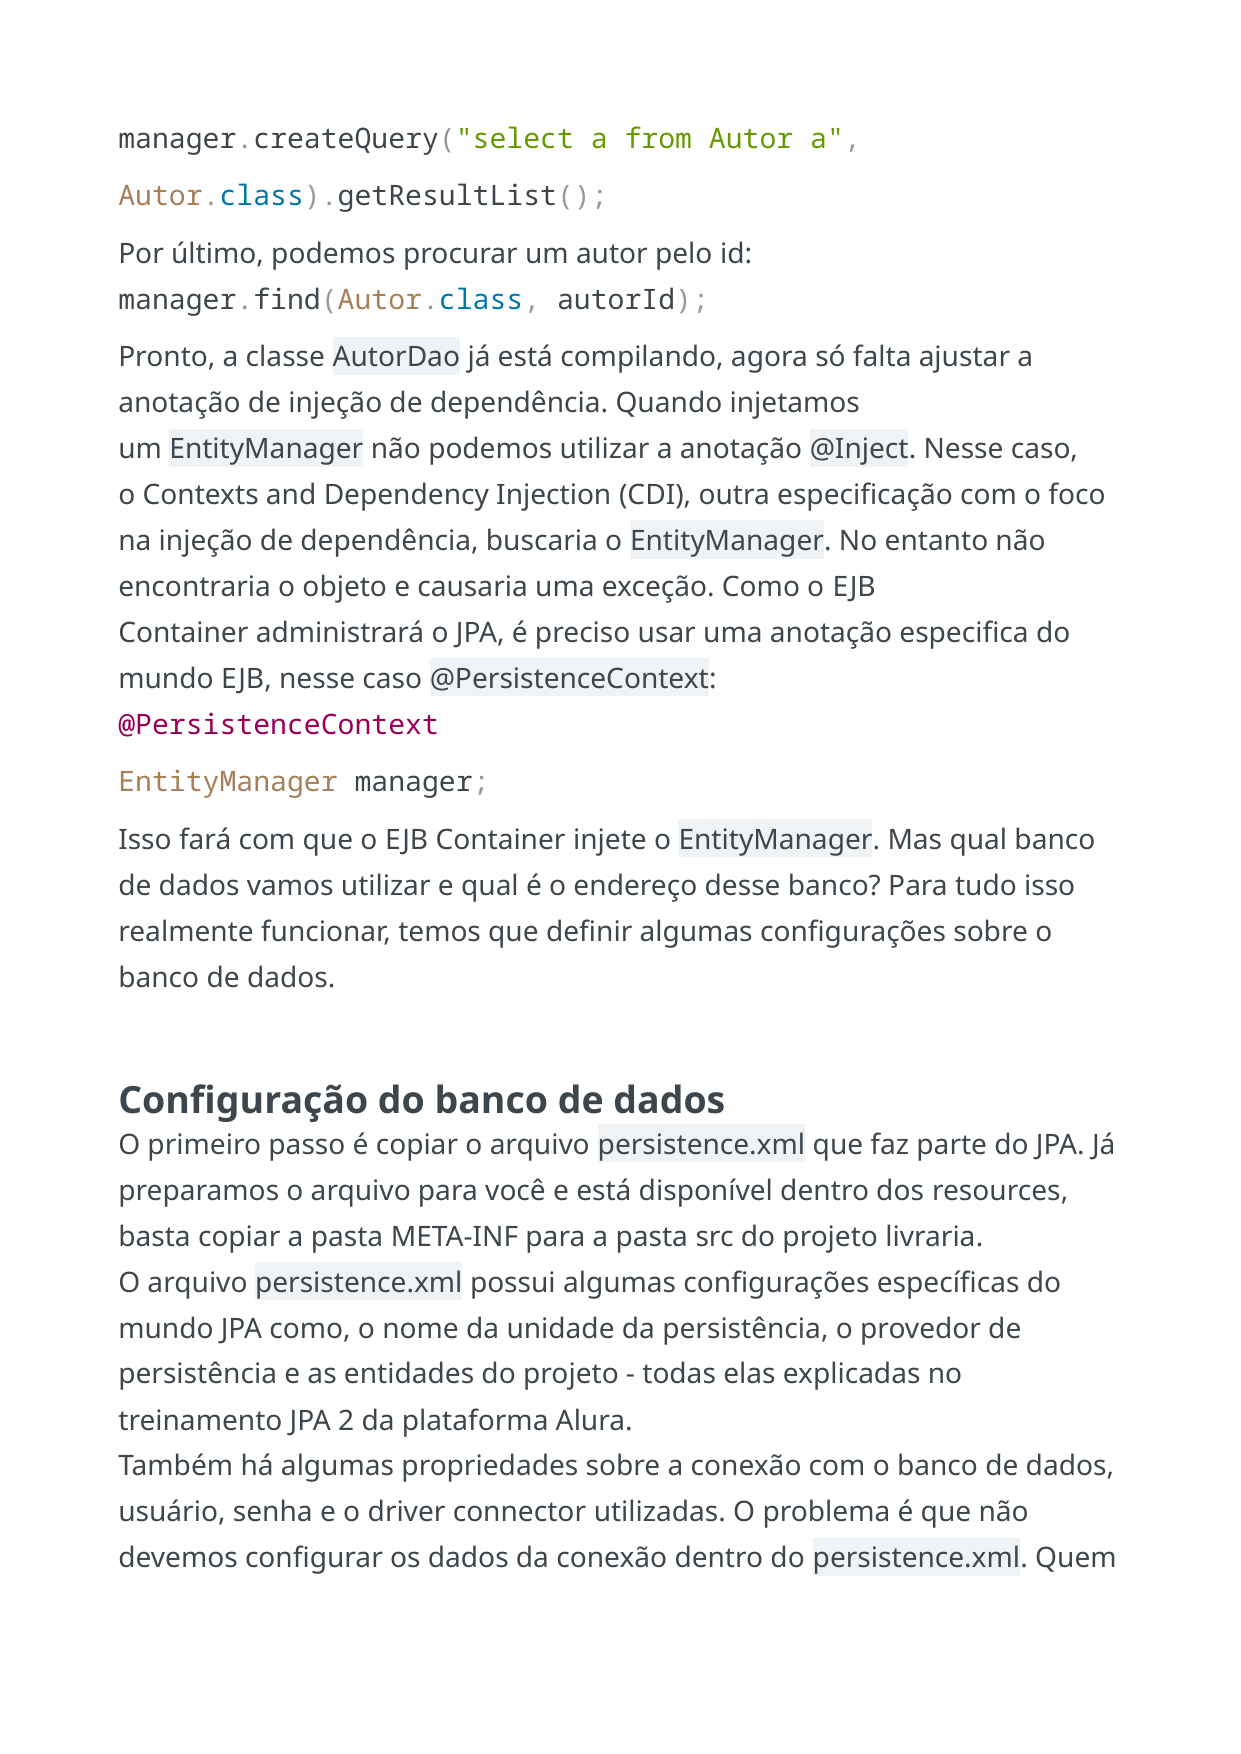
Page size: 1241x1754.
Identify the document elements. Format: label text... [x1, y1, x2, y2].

text Isso fará com que o EJB Container injete o EntityManager. Mas qual banco de dados vamos utilizar e qual é o endereço desse banco? Para tudo isso realmente funcionar, temos que definir algumas configurações sobre o banco de dados. [118, 819, 1122, 995]
subtitle Configuração do banco de dados [118, 1073, 1122, 1124]
text manager.createQuery("select a from Autor a", Autor.class).getResultList(); [118, 118, 1122, 214]
text EntityManager manager; [118, 762, 1122, 800]
text Pronto, a classe AutorDao já está compilando, agora só falta ajustar a anotação de injeção de dependência. Quando injetamos um EntityManager não podemos utilizar a anotação @Inject. Nesse caso, o Contexts and Dependency Injection (CDI), outra especificação com o foco na injeção de dependência, buscaria o EntityManager. No entanto não encontraria o objeto e causaria uma exceção. Como o EJB Container administrará o JPA, é preciso usar uma anotação especifica do mundo EJB, nesse caso @PersistenceContext: [118, 337, 1122, 696]
text Por último, podemos procurar um autor pelo id: [118, 233, 1122, 271]
text manager.find(Autor.class, autorId); [118, 279, 1122, 317]
text @PersistenceContext [118, 704, 1122, 742]
text Também há algumas propriedades sobre a conexão com o banco de dados, usuário, senha e o driver connector utilizadas. O problema é que não devemos configurar os dados da conexão dentro do persistence.xml. Quem [118, 1446, 1122, 1576]
text O arquivo persistence.xml possui algumas configurações específicas do mundo JPA como, o nome da unidade da persistência, o provedor de persistência e as entidades do projeto - todas elas explicadas no treinamento JPA 2 da plataforma Alura. [118, 1262, 1122, 1438]
text O primeiro passo é copiar o arquivo persistence.xml que faz parte do JPA. Já preparamos o arquivo para você e está disponível dentro dos resources, basta copiar a pasta META-INF para a pasta src do projeto livraria. [118, 1124, 1122, 1254]
